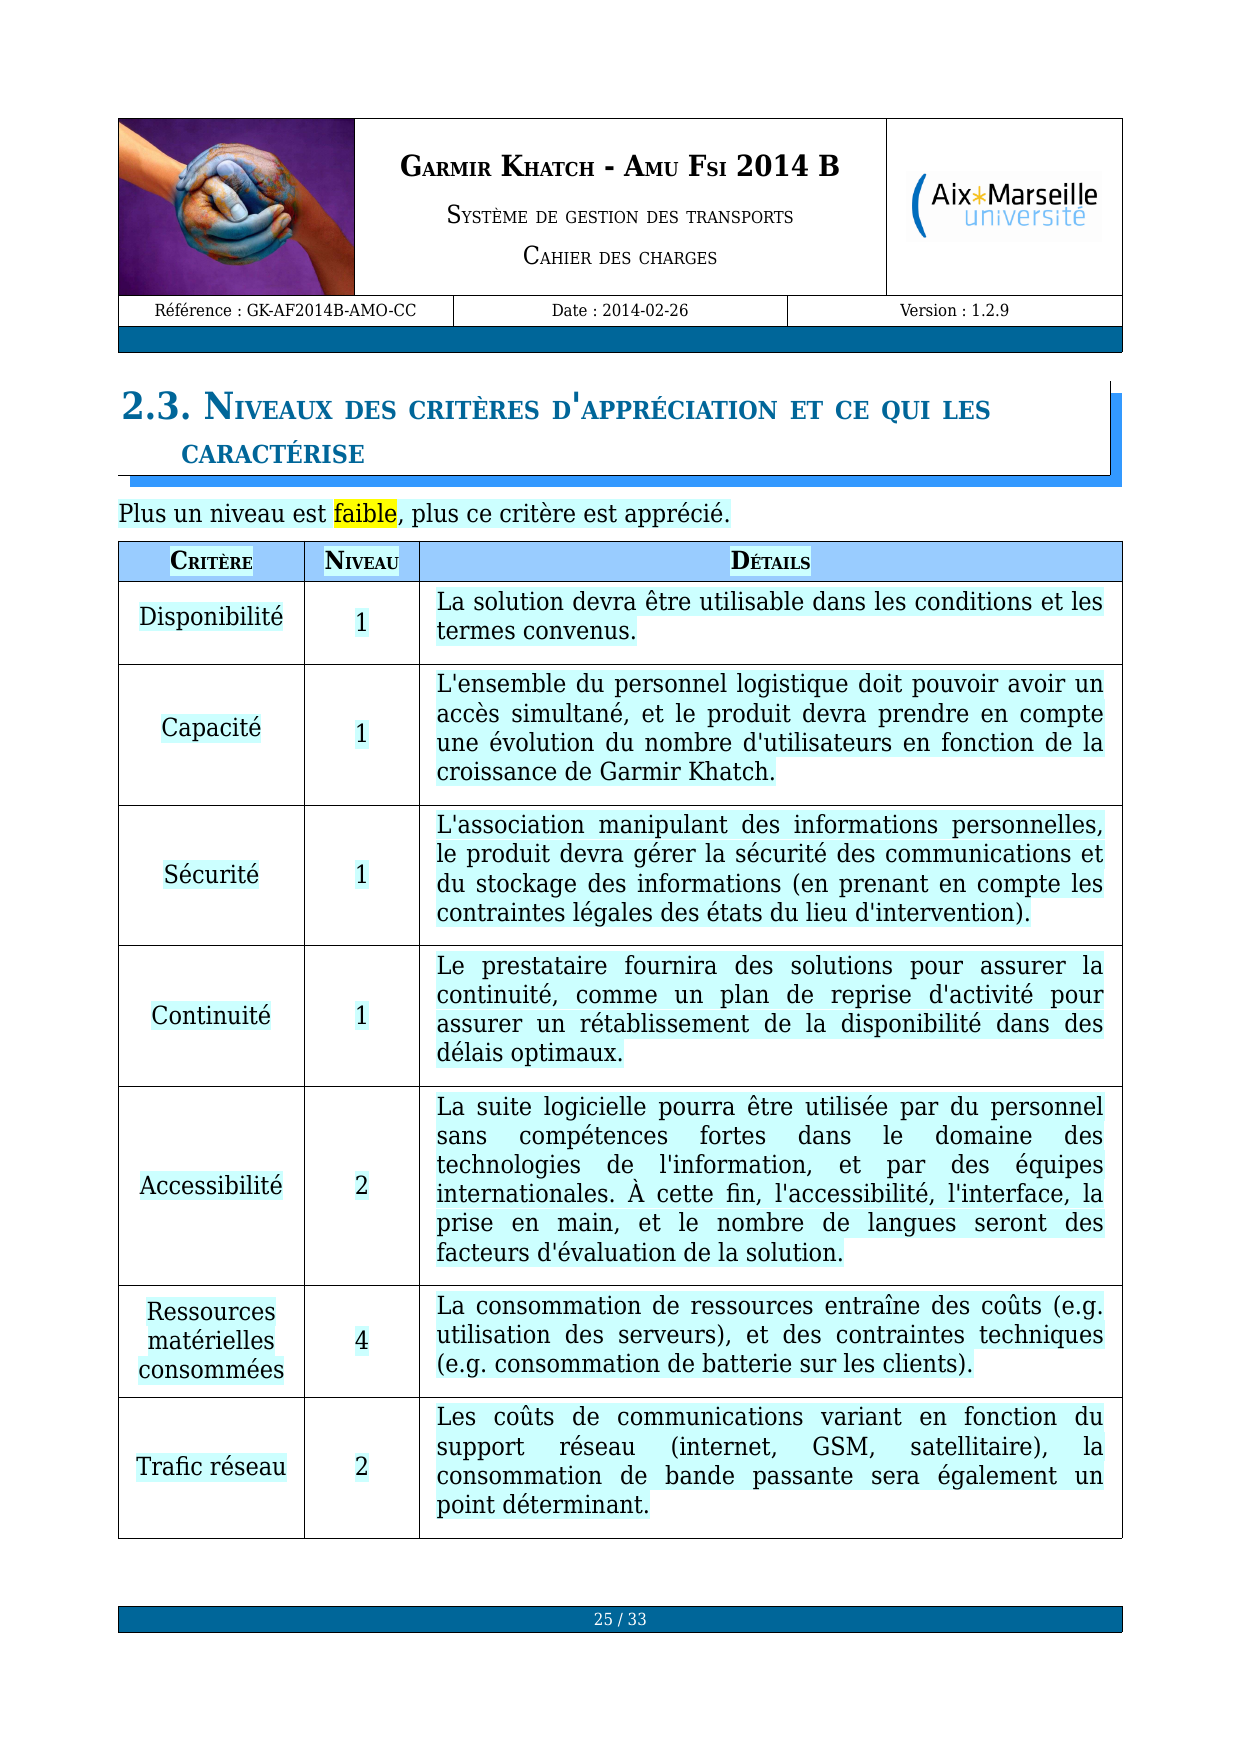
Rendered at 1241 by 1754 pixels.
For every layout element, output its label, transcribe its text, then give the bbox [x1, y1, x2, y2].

table_cell L'association manipulant des informations personnelles, le produit devra gérer la sécurité des communications et du stockage des informations (en prenant en compte les contraintes légales des états du lieu d'intervention). [420, 806, 1122, 945]
text Plus un niveau est faible, plus ce critère est apprécié. [118, 499, 1122, 528]
table_cell La solution devra être utilisable dans les conditions et les termes convenus. [420, 582, 1122, 664]
table_cell 1 [305, 665, 419, 804]
table_cell Accessibilité [119, 1087, 304, 1285]
table_cell 2 [305, 1087, 419, 1285]
table_cell 1 [305, 806, 419, 945]
subtitle Niveaux des critères d'appréciation et ce qui les caractérise [118, 381, 1110, 475]
table_cell 2 [305, 1398, 419, 1537]
table_cell Capacité [119, 665, 304, 804]
table_cell Trafic réseau [119, 1398, 304, 1537]
table_cell Sécurité [119, 806, 304, 945]
table_header Niveau [305, 542, 419, 581]
table_cell 4 [305, 1286, 419, 1397]
table_header Détails [420, 542, 1122, 581]
picture [119, 119, 354, 295]
picture [887, 126, 1122, 288]
table_cell 1 [305, 946, 419, 1086]
table_cell La suite logicielle pourra être utilisée par du personnel sans compétences fortes dans le domaine des technologies de l'information, et par des équipes internationales. À cette fin, l'accessibilité, l'interface, la prise en main, et le nombre de langues seront des facteurs d'évaluation de la solution. [420, 1087, 1122, 1285]
table_cell Les coûts de communications variant en fonction du support réseau (internet, GSM, satellitaire), la consommation de bande passante sera également un point déterminant. [420, 1398, 1122, 1537]
table_cell La consommation de ressources entraîne des coûts (e.g. utilisation des serveurs), et des contraintes techniques (e.g. consommation de batterie sur les clients). [420, 1286, 1122, 1397]
table_header Critère [119, 542, 304, 581]
table_cell Disponibilité [119, 582, 304, 664]
table_cell L'ensemble du personnel logistique doit pouvoir avoir un accès simultané, et le produit devra prendre en compte une évolution du nombre d'utilisateurs en fonction de la croissance de Garmir Khatch. [420, 665, 1122, 804]
table_cell 1 [305, 582, 419, 664]
table_cell Le prestataire fournira des solutions pour assurer la continuité, comme un plan de reprise d'activité pour assurer un rétablissement de la disponibilité dans des délais optimaux. [420, 946, 1122, 1086]
table_cell Ressources matérielles consommées [119, 1286, 304, 1397]
table_cell Continuité [119, 946, 304, 1086]
